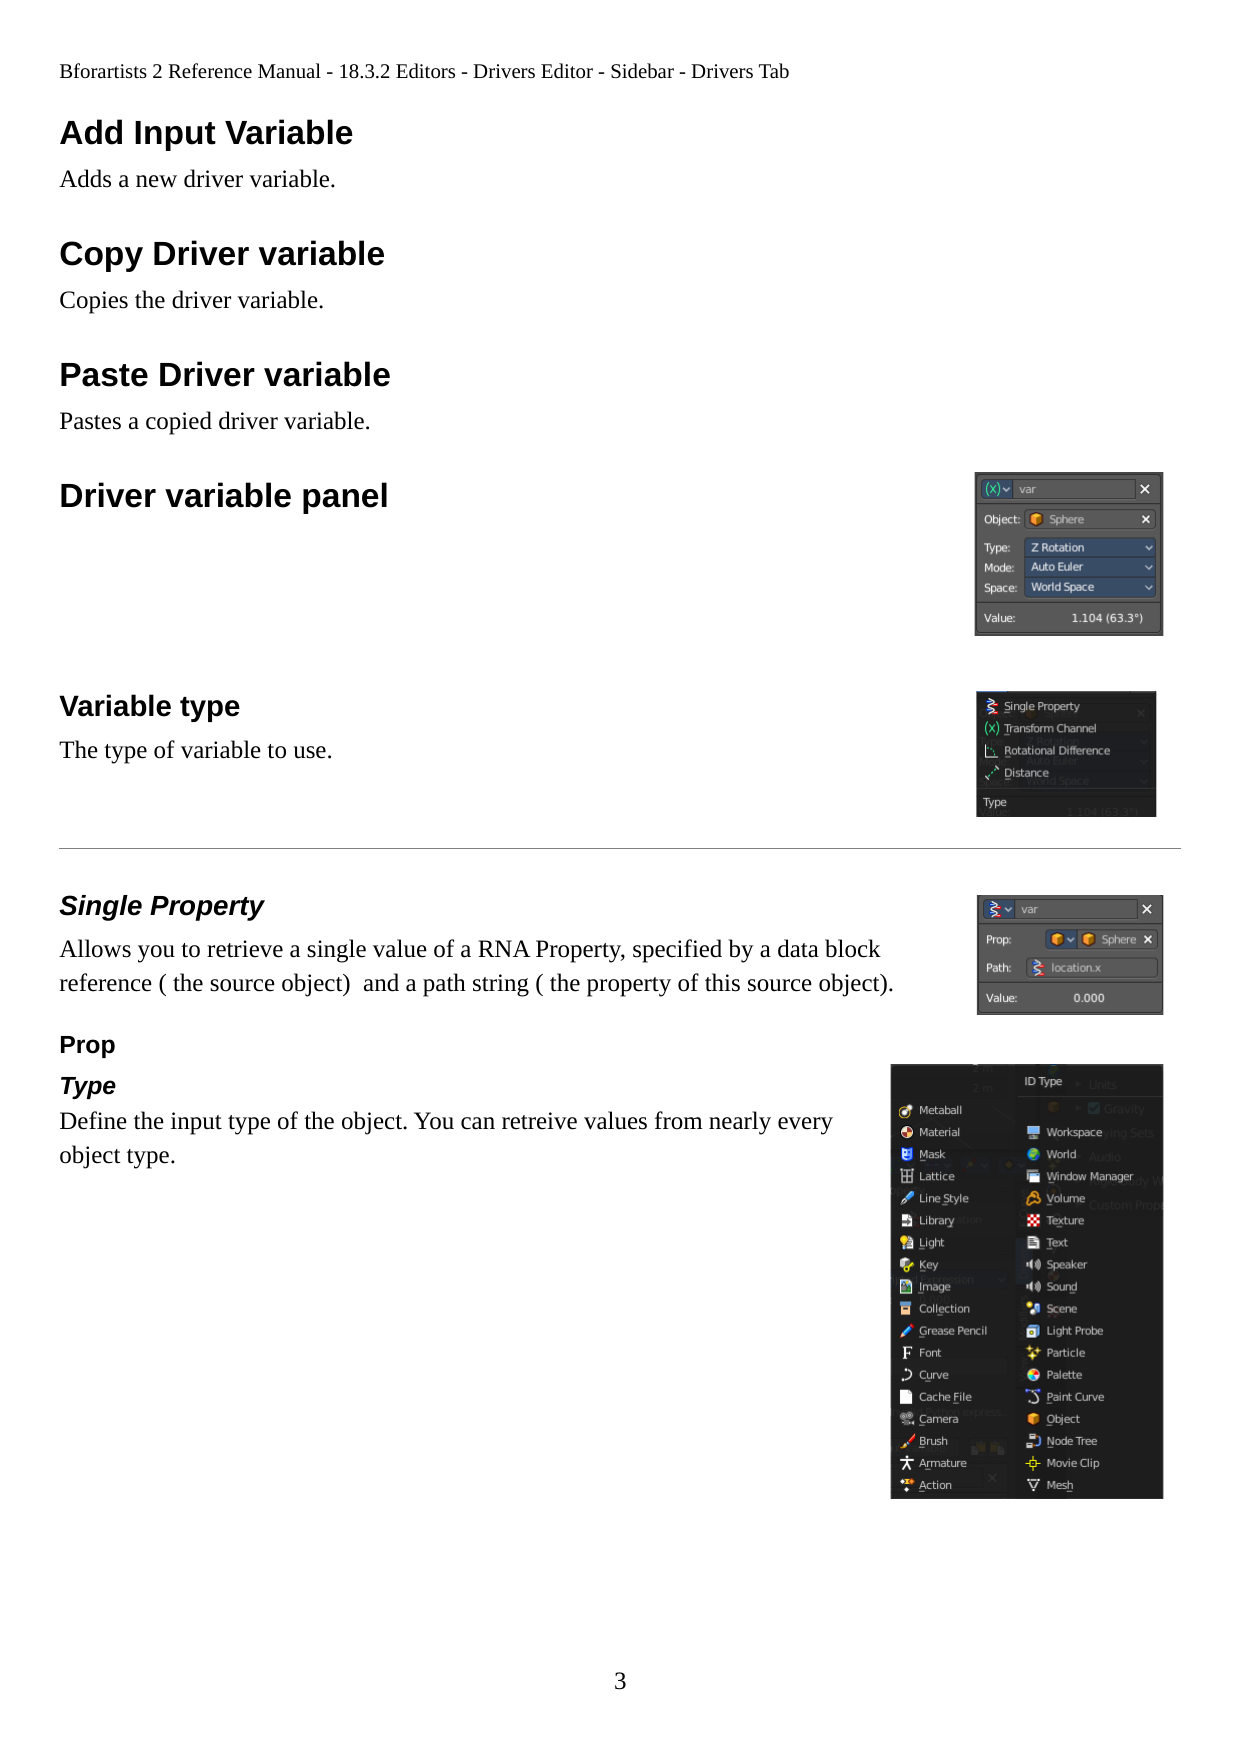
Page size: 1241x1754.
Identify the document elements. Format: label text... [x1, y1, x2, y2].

subtitle Single Property [59, 890, 1181, 922]
text Copies the driver variable. [59, 285, 1181, 313]
subtitle Type [59, 1071, 890, 1100]
subtitle Copy Driver variable [59, 234, 1181, 272]
subtitle Paste Driver variable [59, 355, 1181, 393]
subtitle Variable type [59, 689, 1181, 722]
picture [976, 895, 1164, 1015]
subtitle [1164, 1071, 1181, 1100]
text Adds a new driver variable. [59, 164, 1181, 192]
text Allows you to retrieve a single value of a RNA Property, specified by a data block reference ( the source object) and a path string ( the property of this source object). [59, 934, 976, 997]
picture [974, 472, 1164, 636]
subtitle Prop [59, 1030, 1181, 1059]
subtitle [1164, 476, 1181, 514]
subtitle Add Input Variable [59, 113, 1181, 151]
text Pastes a copied driver variable. [59, 406, 1181, 434]
picture [976, 691, 1157, 817]
subtitle Driver variable panel [59, 476, 974, 514]
text The type of variable to use. [59, 735, 976, 764]
text [1157, 735, 1181, 764]
text Define the input type of the object. You can retreive values from nearly every object type. [59, 1106, 890, 1169]
picture [890, 1064, 1164, 1499]
